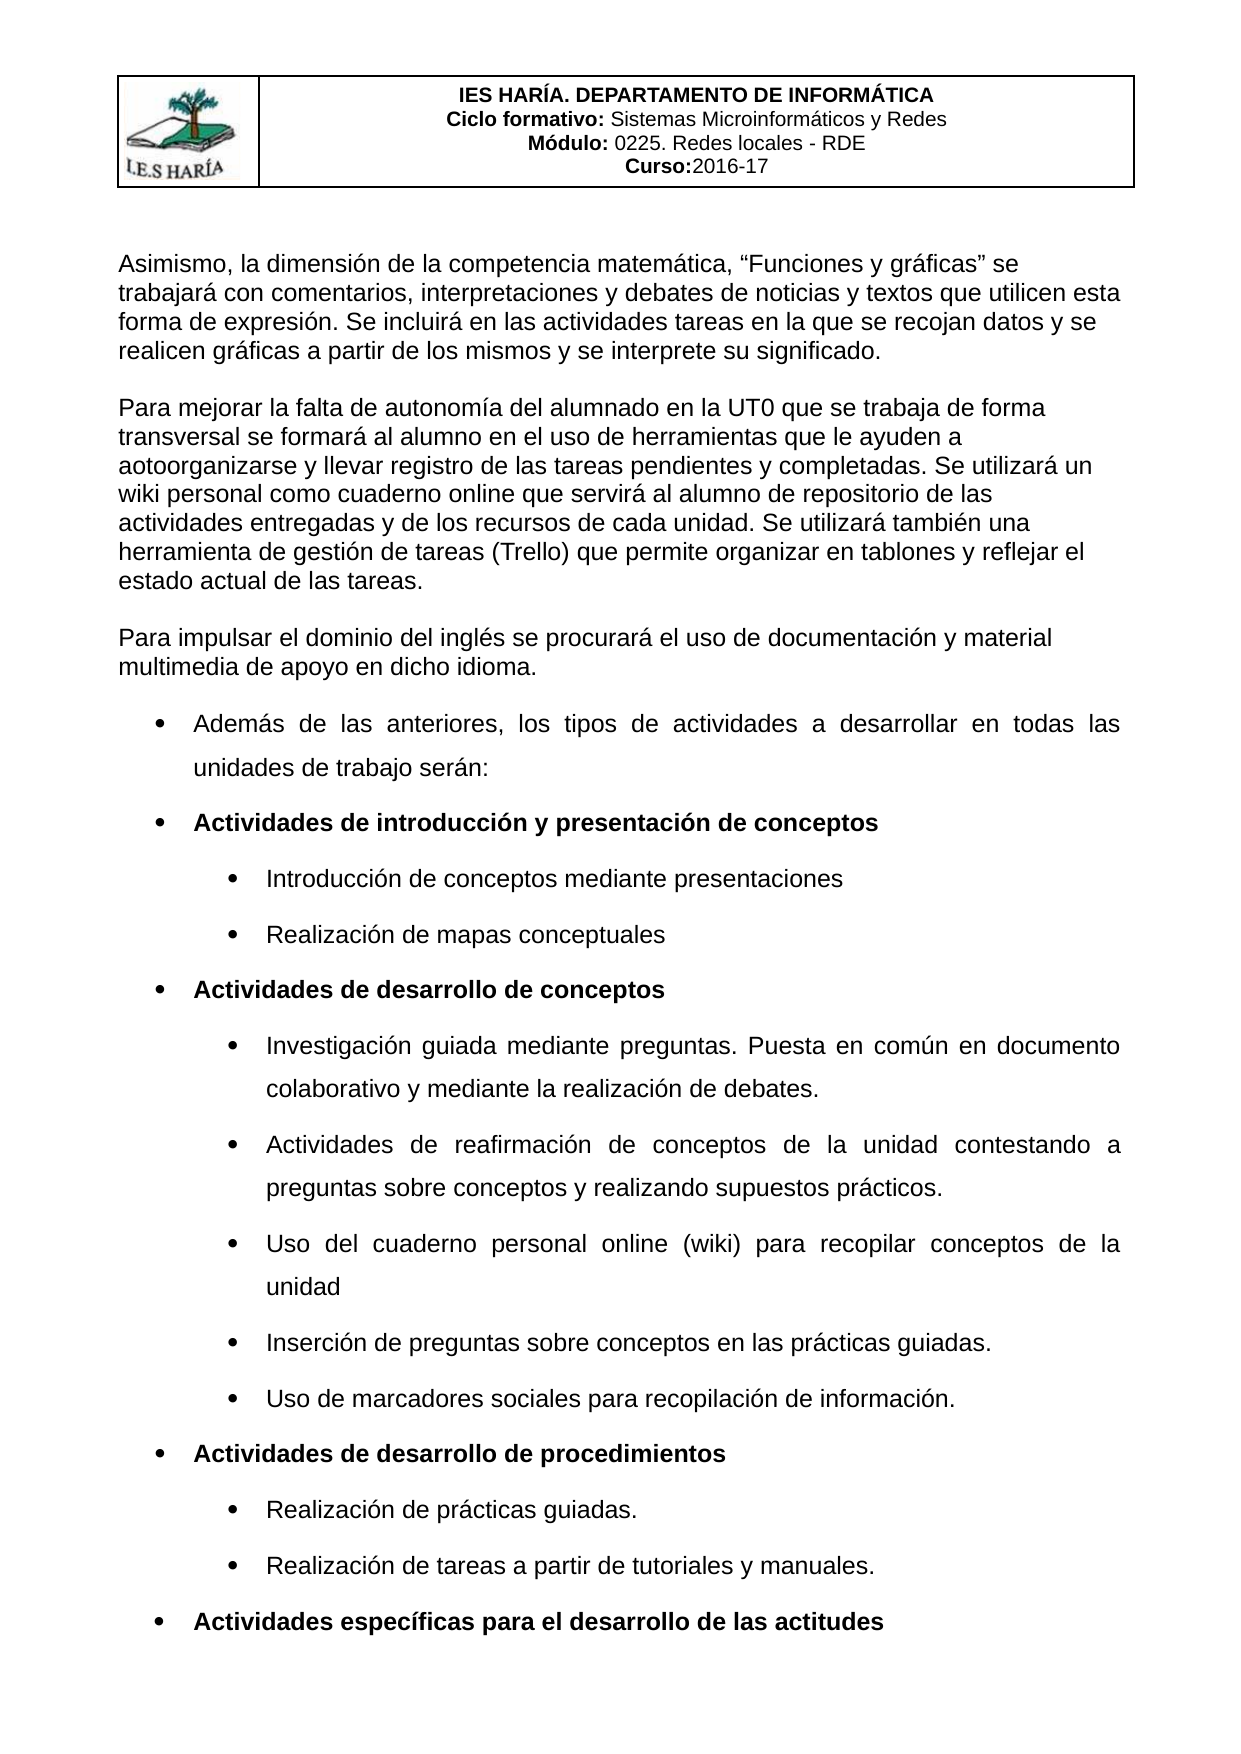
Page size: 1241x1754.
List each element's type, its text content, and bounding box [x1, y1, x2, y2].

list Realización de mapas conceptuales [228, 920, 1122, 949]
list Inserción de preguntas sobre conceptos en las prácticas guiadas. [228, 1328, 1122, 1357]
list Uso de marcadores sociales para recopilación de información. [228, 1383, 1122, 1412]
list Realización de prácticas guiadas. [228, 1495, 1122, 1524]
picture [123, 82, 241, 180]
text Asimismo, la dimensión de la competencia matemática, “Funciones y gráficas” se trabajará con comentarios, interpretaciones y debates de noticias y textos que utilicen esta forma de expresión. Se incluirá en las actividades tareas en la que se recojan datos y se realicen gráficas a partir de los mismos y se interprete su significado. [118, 249, 1122, 364]
list Actividades de reafirmación de conceptos de la unidad contestando a preguntas sobre conceptos y realizando supuestos prácticos. [228, 1130, 1122, 1202]
list Actividades específicas para el desarrollo de las actitudes [154, 1606, 1122, 1635]
list Además de las anteriores, los tipos de actividades a desarrollar en todas las unidades de trabajo serán: [156, 709, 1122, 781]
list Investigación guiada mediante preguntas. Puesta en común en documento colaborativo y mediante la realización de debates. [228, 1031, 1122, 1103]
list Actividades de desarrollo de conceptos [156, 976, 1122, 1004]
list Actividades de introducción y presentación de conceptos [156, 808, 1122, 837]
list Actividades de desarrollo de procedimientos [156, 1439, 1122, 1468]
text Para impulsar el dominio del inglés se procurará el uso de documentación y material multimedia de apoyo en dicho idioma. [118, 623, 1122, 681]
text Para mejorar la falta de autonomía del alumnado en la UT0 que se trabaja de forma transversal se formará al alumno en el uso de herramientas que le ayuden a aotoorganizarse y llevar registro de las tareas pendientes y completadas. Se utilizará un wiki personal como cuaderno online que servirá al alumno de repositorio de las actividades entregadas y de los recursos de cada unidad. Se utilizará también una herramienta de gestión de tareas (Trello) que permite organizar en tablones y reflejar el estado actual de las tareas. [118, 393, 1122, 594]
list Introducción de conceptos mediante presentaciones [228, 864, 1122, 893]
list Realización de tareas a partir de tutoriales y manuales. [228, 1551, 1122, 1579]
list Uso del cuaderno personal online (wiki) para recopilar conceptos de la unidad [228, 1229, 1122, 1301]
